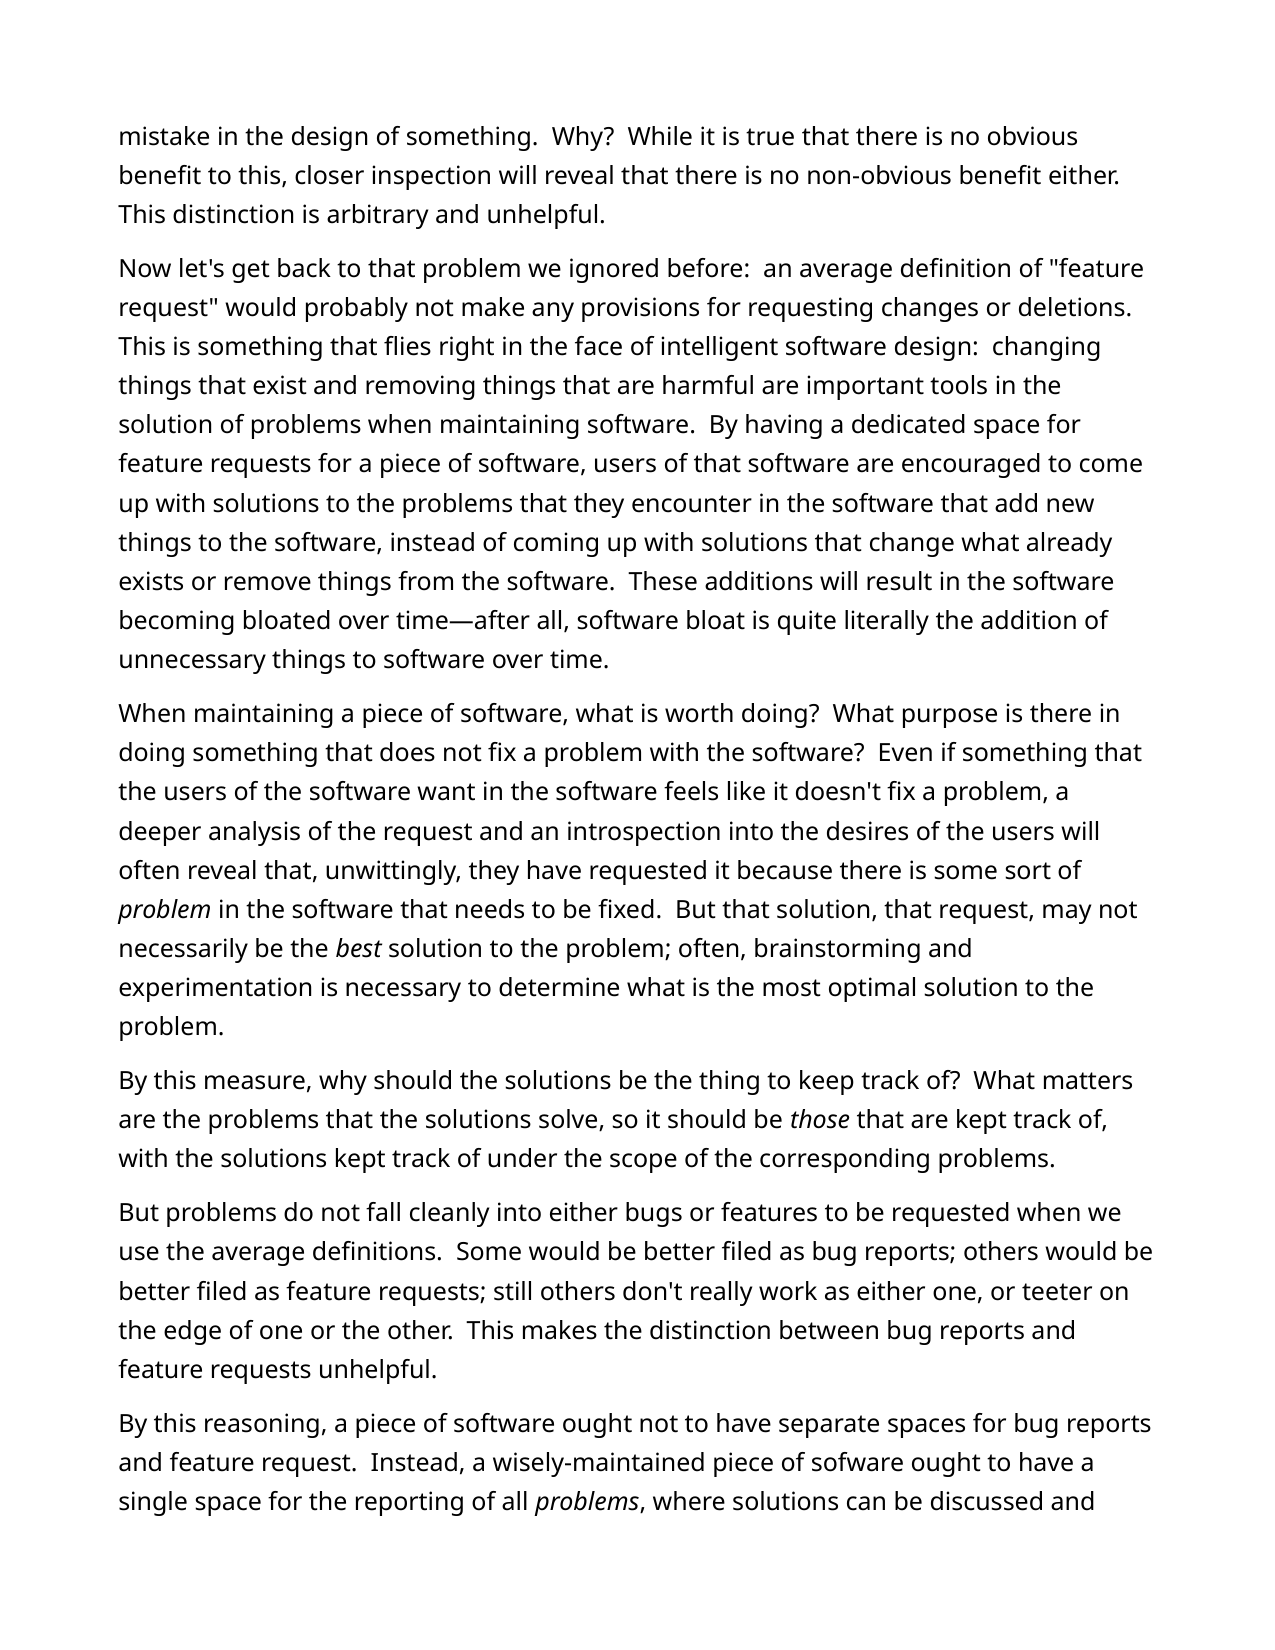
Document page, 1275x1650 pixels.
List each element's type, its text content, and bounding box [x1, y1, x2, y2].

text When maintaining a piece of software, what is worth doing? What purpose is there in doing something that does not fix a problem with the software? Even if something that the users of the software want in the software feels like it doesn't fix a problem, a deeper analysis of the request and an introspection into the desires of the users will often reveal that, unwittingly, they have requested it because there is some sort of problem in the software that needs to be fixed. But that solution, that request, may not necessarily be the best solution to the problem; often, brainstorming and experimentation is necessary to determine what is the most optimal solution to the problem. [118, 696, 1157, 1043]
text By this measure, why should the solutions be the thing to keep track of? What matters are the problems that the solutions solve, so it should be those that are kept track of, with the solutions kept track of under the scope of the corresponding problems. [118, 1063, 1157, 1175]
text Now let's get back to that problem we ignored before: an average definition of "feature request" would probably not make any provisions for requesting changes or deletions. This is something that flies right in the face of intelligent software design: changing things that exist and removing things that are harmful are important tools in the solution of problems when maintaining software. By having a dedicated space for feature requests for a piece of software, users of that software are encouraged to come up with solutions to the problems that they encounter in the software that add new things to the software, instead of coming up with solutions that change what already exists or remove things from the software. These additions will result in the software becoming bloated over time—after all, software bloat is quite literally the addition of unnecessary things to software over time. [118, 250, 1157, 676]
text mistake in the design of something. Why? While it is true that there is no obvious benefit to this, closer inspection will reveal that there is no non-obvious benefit either. This distinction is arbitrary and unhelpful. [118, 118, 1157, 231]
text By this reasoning, a piece of software ought not to have separate spaces for bug reports and feature request. Instead, a wisely-maintained piece of sofware ought to have a single space for the reporting of all problems, where solutions can be discussed and [118, 1405, 1157, 1518]
text But problems do not fall cleanly into either bugs or features to be requested when we use the average definitions. Some would be better filed as bug reports; others would be better filed as feature requests; still others don't really work as either one, or teeter on the edge of one or the other. This makes the distinction between bug reports and feature requests unhelpful. [118, 1195, 1157, 1386]
